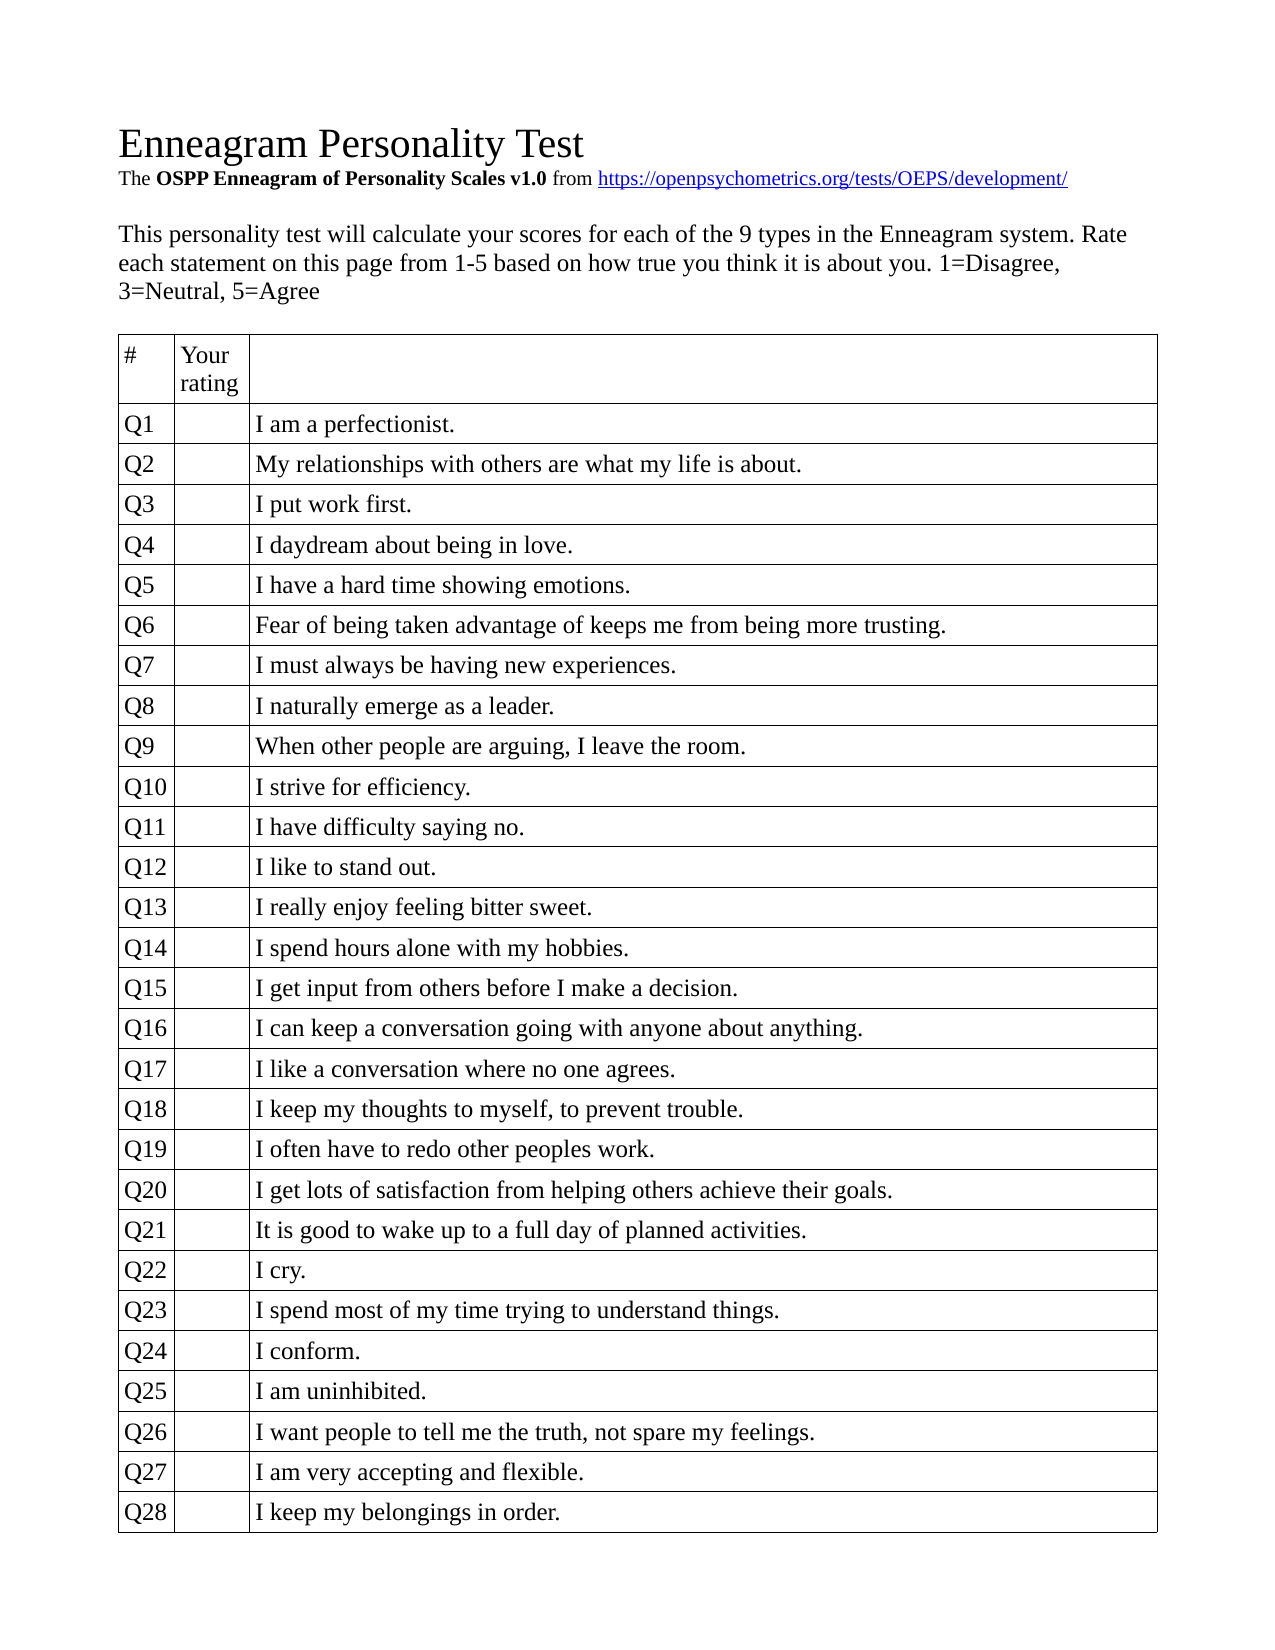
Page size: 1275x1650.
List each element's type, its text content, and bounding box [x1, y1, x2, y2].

table_cell Q4 [119, 525, 174, 564]
table_cell Q8 [119, 686, 174, 725]
table_cell My relationships with others are what my life is about. [250, 444, 1157, 483]
table_cell I spend hours alone with my hobbies. [250, 928, 1157, 967]
table_cell I spend most of my time trying to understand things. [250, 1291, 1157, 1330]
table_cell Q15 [119, 968, 174, 1008]
table_cell [175, 1210, 249, 1249]
text Enneagram Personality Test [118, 118, 1157, 166]
table_cell I can keep a conversation going with anyone about anything. [250, 1009, 1157, 1048]
table_cell I really enjoy feeling bitter sweet. [250, 888, 1157, 927]
table_cell I like a conversation where no one agrees. [250, 1049, 1157, 1088]
table_cell [175, 1089, 249, 1128]
table_cell [175, 606, 249, 645]
table_cell [175, 726, 249, 766]
table_cell I want people to tell me the truth, not spare my feelings. [250, 1412, 1157, 1451]
table_cell Q14 [119, 928, 174, 967]
table_cell [175, 1009, 249, 1048]
table_cell Q11 [119, 807, 174, 846]
table_cell Q19 [119, 1130, 174, 1169]
table_cell I have a hard time showing emotions. [250, 565, 1157, 604]
table_cell Fear of being taken advantage of keeps me from being more trusting. [250, 606, 1157, 645]
text This personality test will calculate your scores for each of the 9 types in the Enneagram system. Rate each statement on this page from 1-5 based on how true you think it is about you. 1=Disagree, 3=Neutral, 5=Agree [118, 219, 1157, 305]
table_cell [175, 646, 249, 685]
table_cell I get lots of satisfaction from helping others achieve their goals. [250, 1170, 1157, 1209]
table_cell I naturally emerge as a leader. [250, 686, 1157, 725]
table_cell [175, 485, 249, 524]
table_cell Q5 [119, 565, 174, 604]
table_cell Q12 [119, 847, 174, 887]
table_cell [175, 1452, 249, 1491]
table_cell [175, 1251, 249, 1290]
table_cell [175, 1412, 249, 1451]
table_cell I have difficulty saying no. [250, 807, 1157, 846]
table_cell I like to stand out. [250, 847, 1157, 887]
table_cell [175, 1291, 249, 1330]
table_cell I am a perfectionist. [250, 404, 1157, 443]
table_cell Q6 [119, 606, 174, 645]
table_cell [175, 565, 249, 604]
table_cell Q9 [119, 726, 174, 766]
table_cell [175, 444, 249, 483]
table_cell [175, 686, 249, 725]
table_cell [175, 1170, 249, 1209]
table_cell Q24 [119, 1331, 174, 1370]
table_cell [175, 525, 249, 564]
table_cell Q28 [119, 1492, 174, 1532]
table_cell I cry. [250, 1251, 1157, 1290]
table_cell I daydream about being in love. [250, 525, 1157, 564]
table_cell I am very accepting and flexible. [250, 1452, 1157, 1491]
table_cell [175, 807, 249, 846]
table_cell [175, 847, 249, 887]
table_cell I am uninhibited. [250, 1371, 1157, 1411]
table_cell [175, 928, 249, 967]
table_cell Q22 [119, 1251, 174, 1290]
text The OSPP Enneagram of Personality Scales v1.0 from https://openpsychometrics.org/tests/OEPS/development/ [118, 166, 1157, 190]
table_cell Q27 [119, 1452, 174, 1491]
table_cell I keep my thoughts to myself, to prevent trouble. [250, 1089, 1157, 1128]
table_cell It is good to wake up to a full day of planned activities. [250, 1210, 1157, 1249]
table_cell Q18 [119, 1089, 174, 1128]
table_cell I strive for efficiency. [250, 767, 1157, 806]
table_cell Q1 [119, 404, 174, 443]
table_cell I keep my belongings in order. [250, 1492, 1157, 1532]
table_cell [175, 767, 249, 806]
table_cell I must always be having new experiences. [250, 646, 1157, 685]
table_cell Q16 [119, 1009, 174, 1048]
table_cell Q26 [119, 1412, 174, 1451]
table_cell [175, 1492, 249, 1532]
table_header Your rating [175, 335, 249, 403]
table_cell When other people are arguing, I leave the room. [250, 726, 1157, 766]
table_cell I get input from others before I make a decision. [250, 968, 1157, 1008]
table_cell Q3 [119, 485, 174, 524]
table_cell Q7 [119, 646, 174, 685]
table_cell Q20 [119, 1170, 174, 1209]
table_header [250, 335, 1157, 403]
table_cell Q2 [119, 444, 174, 483]
table_cell [175, 1130, 249, 1169]
table_cell Q17 [119, 1049, 174, 1088]
table_cell [175, 404, 249, 443]
table_cell [175, 1049, 249, 1088]
table_cell Q13 [119, 888, 174, 927]
table_cell [175, 888, 249, 927]
table_cell [175, 1371, 249, 1411]
table_cell I often have to redo other peoples work. [250, 1130, 1157, 1169]
table_cell I put work first. [250, 485, 1157, 524]
table_cell Q10 [119, 767, 174, 806]
table_cell I conform. [250, 1331, 1157, 1370]
table_cell Q23 [119, 1291, 174, 1330]
table_cell [175, 1331, 249, 1370]
table_cell [175, 968, 249, 1008]
table_cell Q25 [119, 1371, 174, 1411]
table_header # [119, 335, 174, 403]
table_cell Q21 [119, 1210, 174, 1249]
